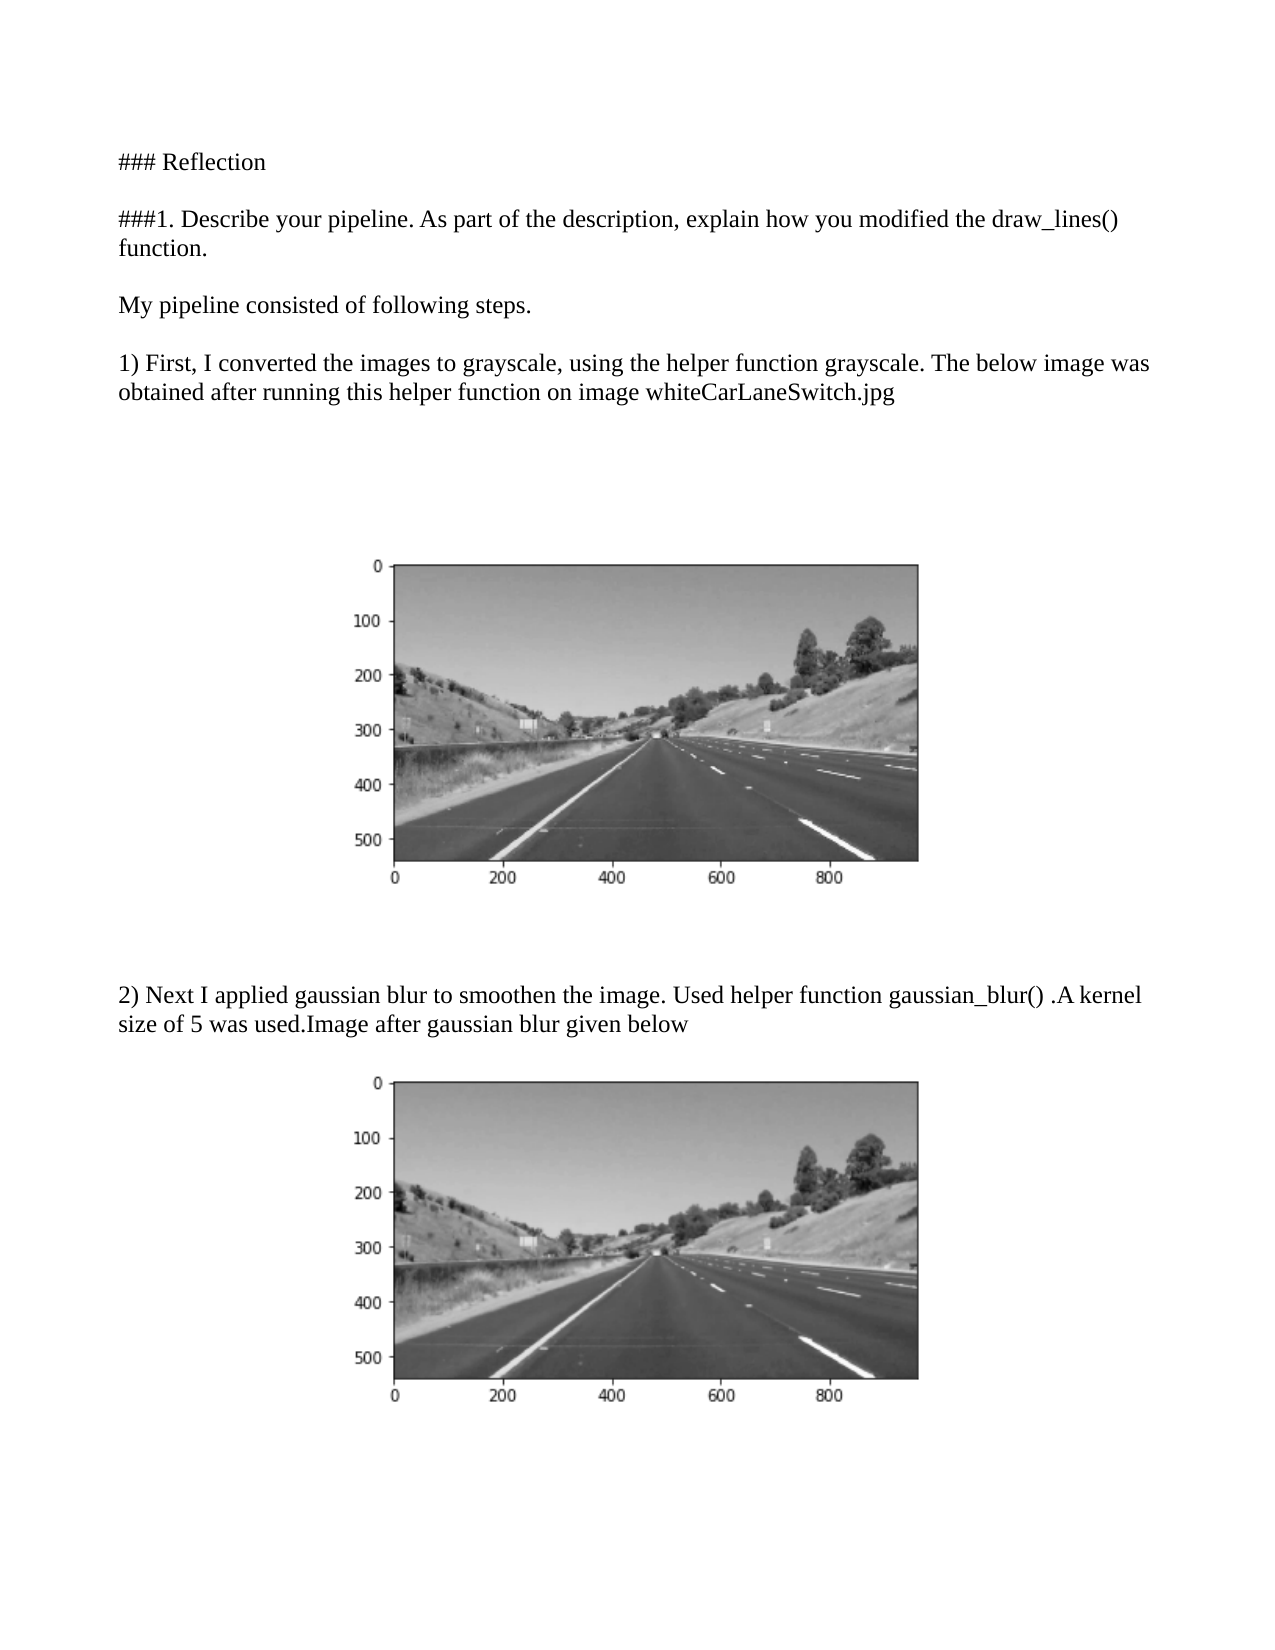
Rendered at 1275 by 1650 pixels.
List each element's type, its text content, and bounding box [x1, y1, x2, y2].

picture [342, 549, 933, 898]
text 2) Next I applied gaussian blur to smoothen the image. Used helper function gaussian_blur() .A kernel size of 5 was used.Image after gaussian blur given below [118, 981, 1157, 1038]
text My pipeline consisted of following steps. [118, 291, 1157, 319]
text ### Reflection [118, 147, 1157, 176]
text 1) First, I converted the images to grayscale, using the helper function grayscale. The below image was obtained after running this helper function on image whiteCarLaneSwitch.jpg [118, 348, 1157, 406]
picture [342, 1066, 933, 1416]
text ###1. Describe your pipeline. As part of the description, explain how you modified the draw_lines() function. [118, 204, 1157, 262]
